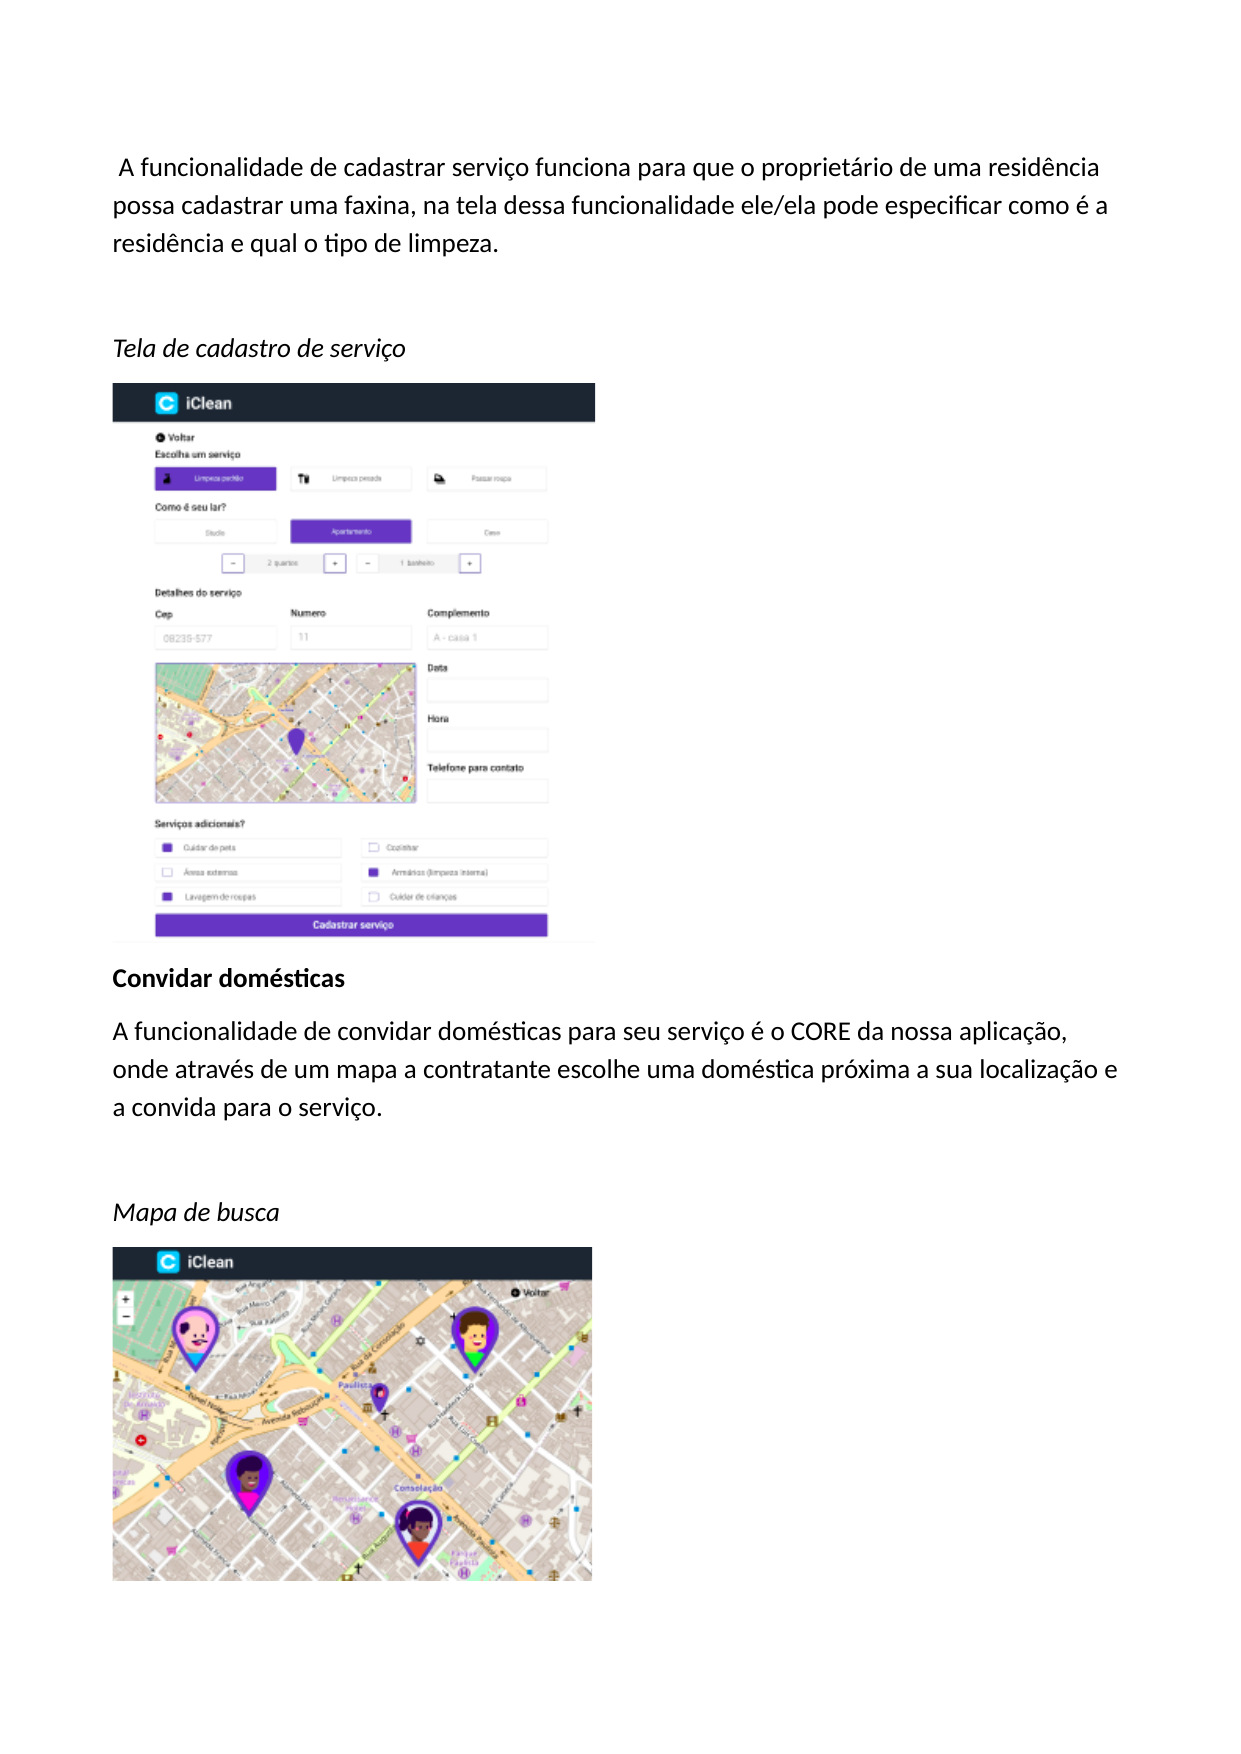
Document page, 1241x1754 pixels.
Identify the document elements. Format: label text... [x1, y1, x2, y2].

text A funcionalidade de cadastrar serviço funciona para que o proprietário de uma residência possa cadastrar uma faxina, na tela dessa funcionalidade ele/ela pode especificar como é a residência e qual o tipo de limpeza. [112, 150, 1128, 259]
text Mapa de busca [112, 1195, 1128, 1228]
text Convidar domésticas [112, 962, 1128, 994]
text A funcionalidade de convidar domésticas para seu serviço é o CORE da nossa aplicação, onde através de um mapa a contratante escolhe uma doméstica próxima a sua localização e a convida para o serviço. [112, 1014, 1128, 1123]
text Tela de cadastro de serviço [112, 331, 1128, 364]
